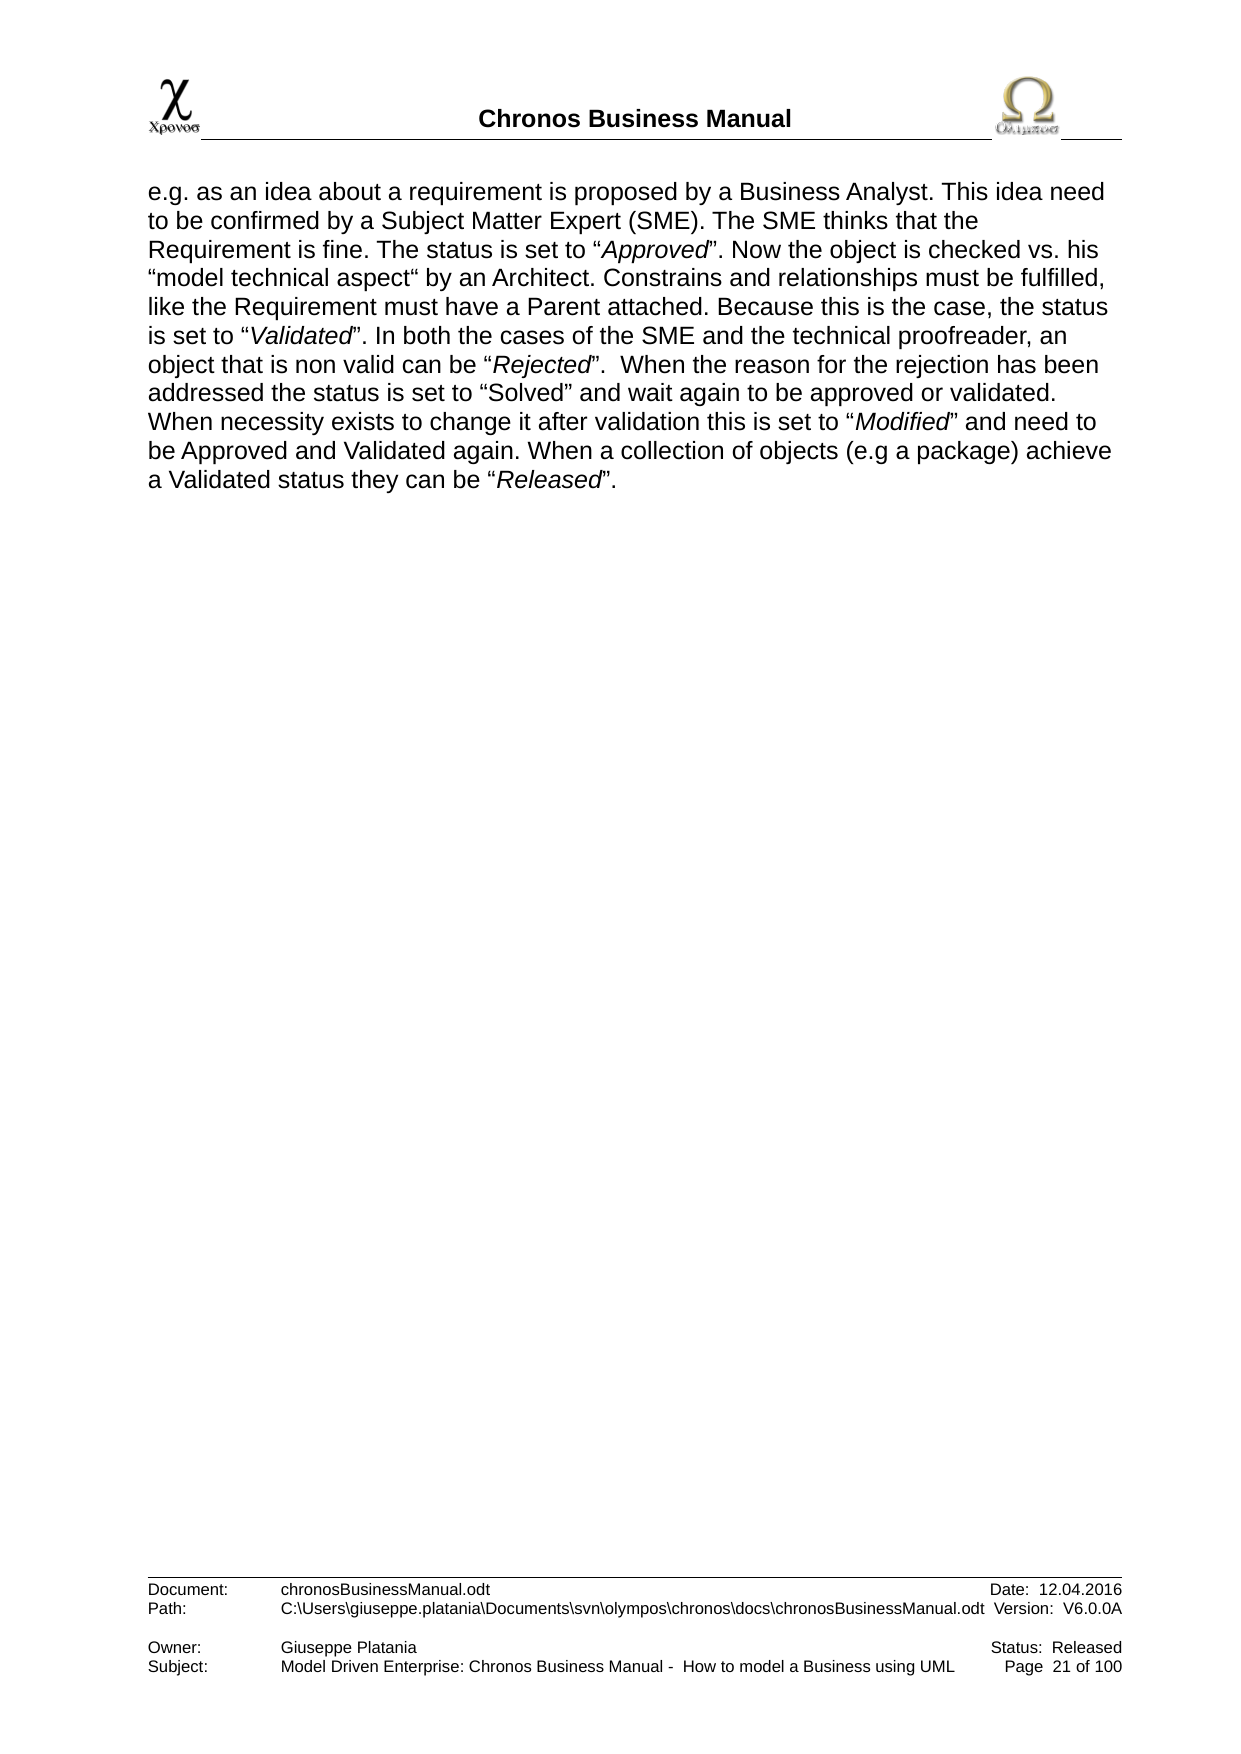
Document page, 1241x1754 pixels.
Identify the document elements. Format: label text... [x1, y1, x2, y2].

text e.g. as an idea about a requirement is proposed by a Business Analyst. This idea need to be confirmed by a Subject Matter Expert (SME). The SME thinks that the Requirement is fine. The status is set to “Approved”. Now the object is checked vs. his “model technical aspect“ by an Architect. Constrains and relationships must be fulfilled, like the Requirement must have a Parent attached. Because this is the case, the status is set to “Validated”. In both the cases of the SME and the technical proofreader, an object that is non valid can be “Rejected”. When the reason for the rejection has been addressed the status is set to “Solved” and wait again to be approved or validated. [148, 177, 1122, 407]
text When necessity exists to change it after validation this is set to “Modified” and need to be Approved and Validated again. When a collection of objects (e.g a package) achieve a Validated status they can be “Released”. [148, 407, 1122, 493]
picture [147, 75, 201, 135]
picture [992, 75, 1061, 135]
